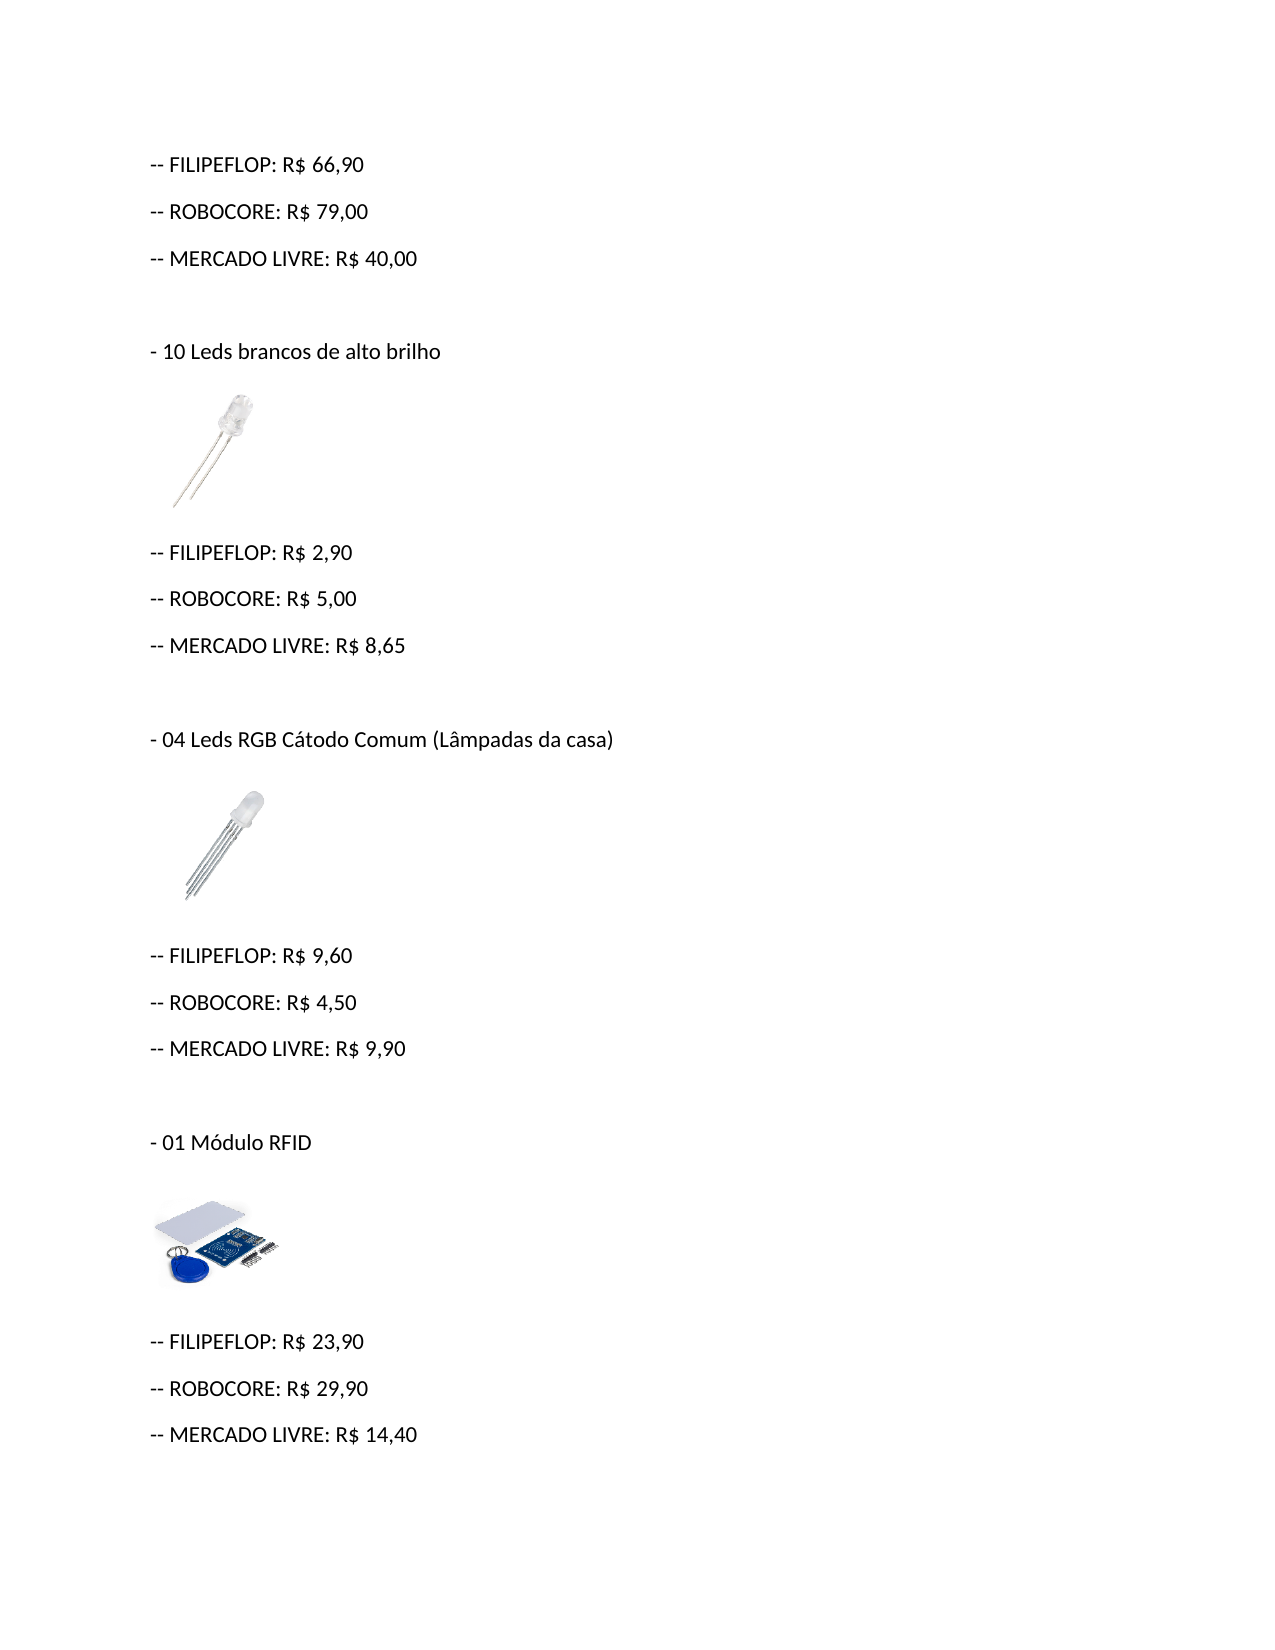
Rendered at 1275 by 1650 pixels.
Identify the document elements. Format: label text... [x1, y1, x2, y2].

text -- FILIPEFLOP: R$ 9,60 [150, 941, 1125, 969]
text -- FILIPEFLOP: R$ 23,90 [150, 1327, 1125, 1355]
text -- FILIPEFLOP: R$ 2,90 [150, 538, 1125, 566]
text -- FILIPEFLOP: R$ 66,90 [150, 150, 1125, 178]
text -- ROBOCORE: R$ 5,00 [150, 584, 1125, 612]
picture [150, 772, 299, 921]
text - 04 Leds RGB Cátodo Comum (Lâmpadas da casa) [150, 725, 1125, 753]
picture [150, 1175, 283, 1308]
text - 01 Módulo RFID [150, 1128, 1125, 1156]
text -- MERCADO LIVRE: R$ 8,65 [150, 631, 1125, 659]
text -- ROBOCORE: R$ 4,50 [150, 988, 1125, 1016]
picture [150, 384, 285, 519]
text -- MERCADO LIVRE: R$ 40,00 [150, 244, 1125, 272]
text -- ROBOCORE: R$ 79,00 [150, 197, 1125, 225]
text -- ROBOCORE: R$ 29,90 [150, 1374, 1125, 1402]
text -- MERCADO LIVRE: R$ 14,40 [150, 1421, 1125, 1449]
text - 10 Leds brancos de alto brilho [150, 337, 1125, 366]
text -- MERCADO LIVRE: R$ 9,90 [150, 1034, 1125, 1063]
